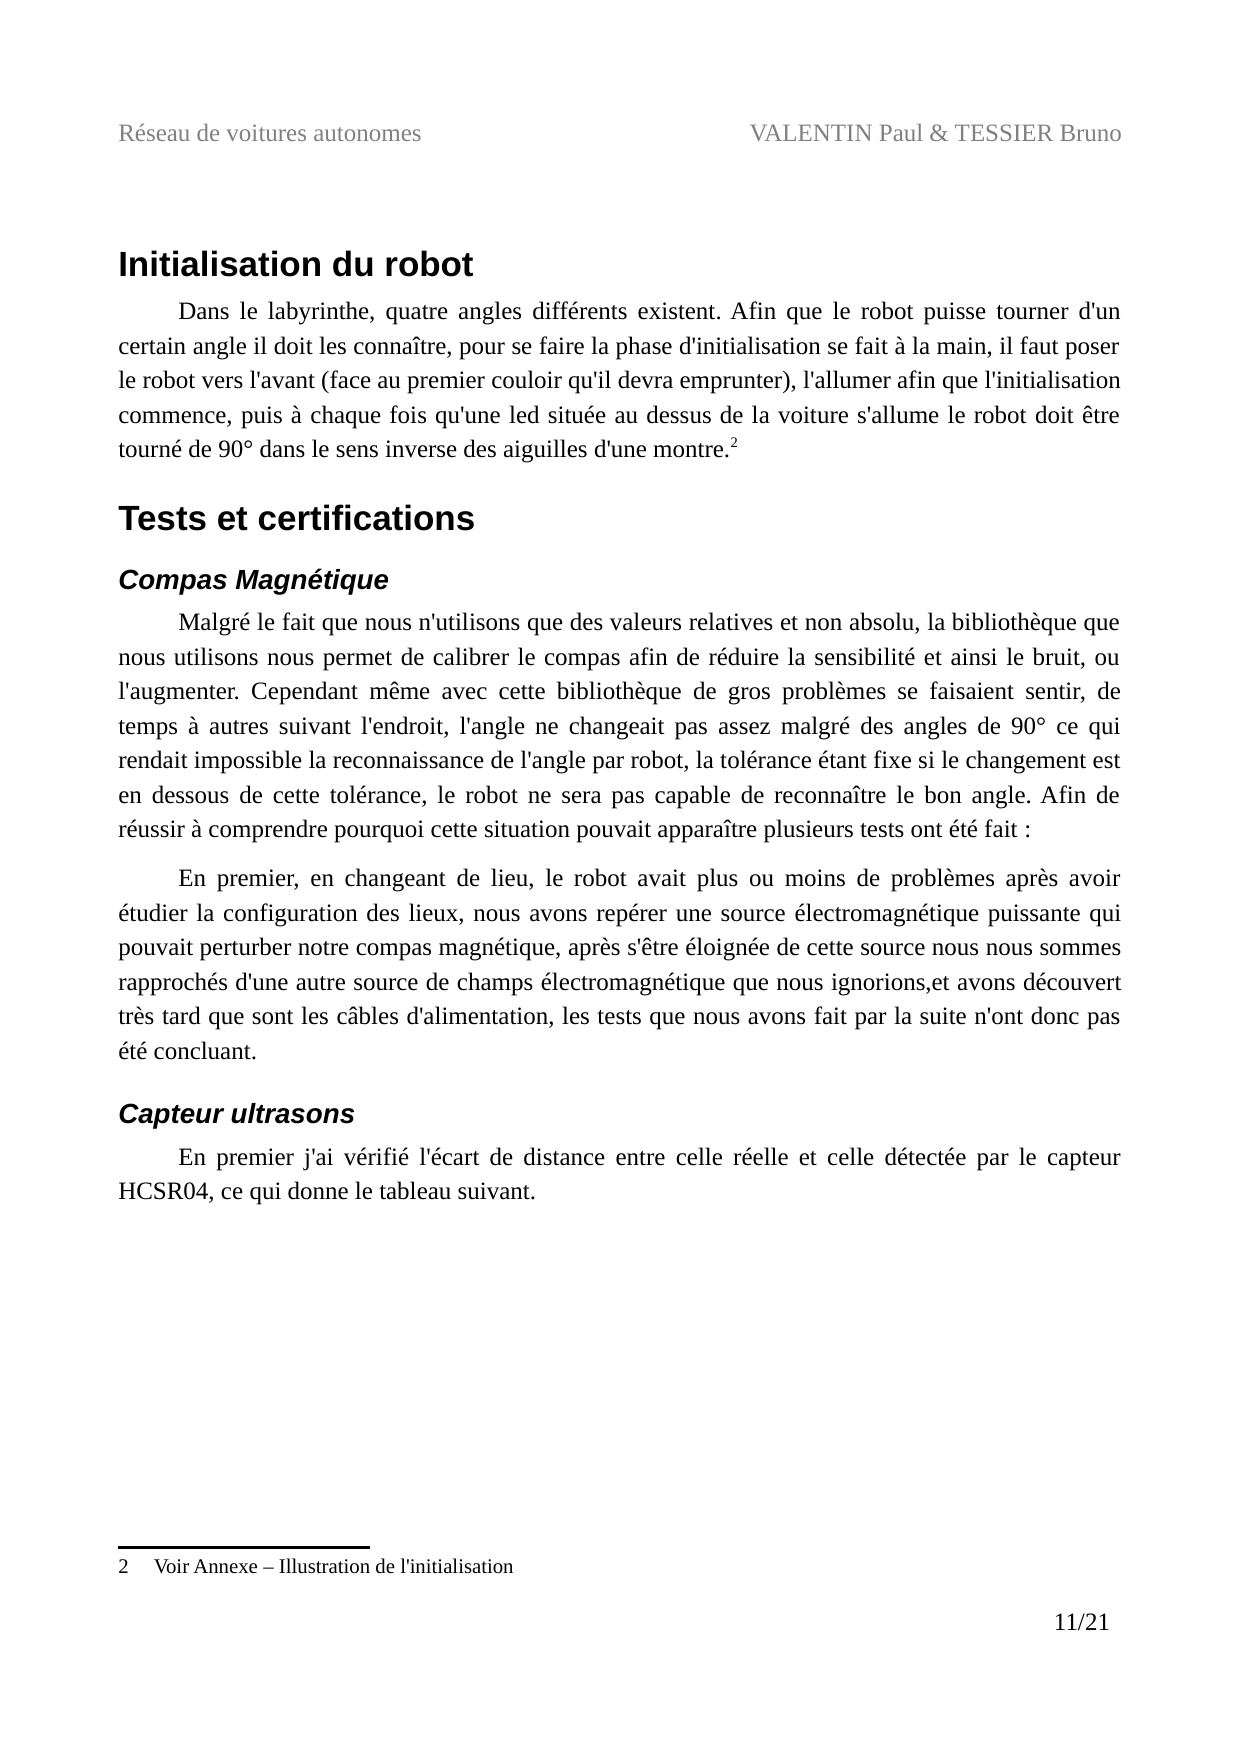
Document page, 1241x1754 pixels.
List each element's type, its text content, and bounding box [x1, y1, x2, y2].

subtitle Initialisation du robot [118, 244, 1122, 284]
text En premier j'ai vérifié l'écart de distance entre celle réelle et celle détectée par le capteur HCSR04, ce qui donne le tableau suivant. [118, 1142, 1122, 1205]
subtitle Capteur ultrasons [118, 1097, 1122, 1129]
text Malgré le fait que nous n'utilisons que des valeurs relatives et non absolu, la bibliothèque que nous utilisons nous permet de calibrer le compas afin de réduire la sensibilité et ainsi le bruit, ou l'augmenter. Cependant même avec cette bibliothèque de gros problèmes se faisaient sentir, de temps à autres suivant l'endroit, l'angle ne changeait pas assez malgré des angles de 90° ce qui rendait impossible la reconnaissance de l'angle par robot, la tolérance étant fixe si le changement est en dessous de cette tolérance, le robot ne sera pas capable de reconnaître le bon angle. Afin de réussir à comprendre pourquoi cette situation pouvait apparaître plusieurs tests ont été fait : [118, 607, 1122, 843]
text Voir Annexe – Illustration de l'initialisation [118, 1553, 1122, 1578]
subtitle Tests et certifications [118, 498, 1122, 538]
text Dans le labyrinthe, quatre angles différents existent. Afin que le robot puisse tourner d'un certain angle il doit les connaître, pour se faire la phase d'initialisation se fait à la main, il faut poser le robot vers l'avant (face au premier couloir qu'il devra emprunter), l'allumer afin que l'initialisation commence, puis à chaque fois qu'une led située au dessus de la voiture s'allume le robot doit être tourné de 90° dans le sens inverse des aiguilles d'une montre. [118, 296, 1122, 463]
text En premier, en changeant de lieu, le robot avait plus ou moins de problèmes après avoir étudier la configuration des lieux, nous avons repérer une source électromagnétique puissante qui pouvait perturber notre compas magnétique, après s'être éloignée de cette source nous nous sommes rapprochés d'une autre source de champs électromagnétique que nous ignorions,et avons découvert très tard que sont les câbles d'alimentation, les tests que nous avons fait par la suite n'ont donc pas été concluant. [118, 863, 1122, 1064]
subtitle Compas Magnétique [118, 563, 1122, 595]
